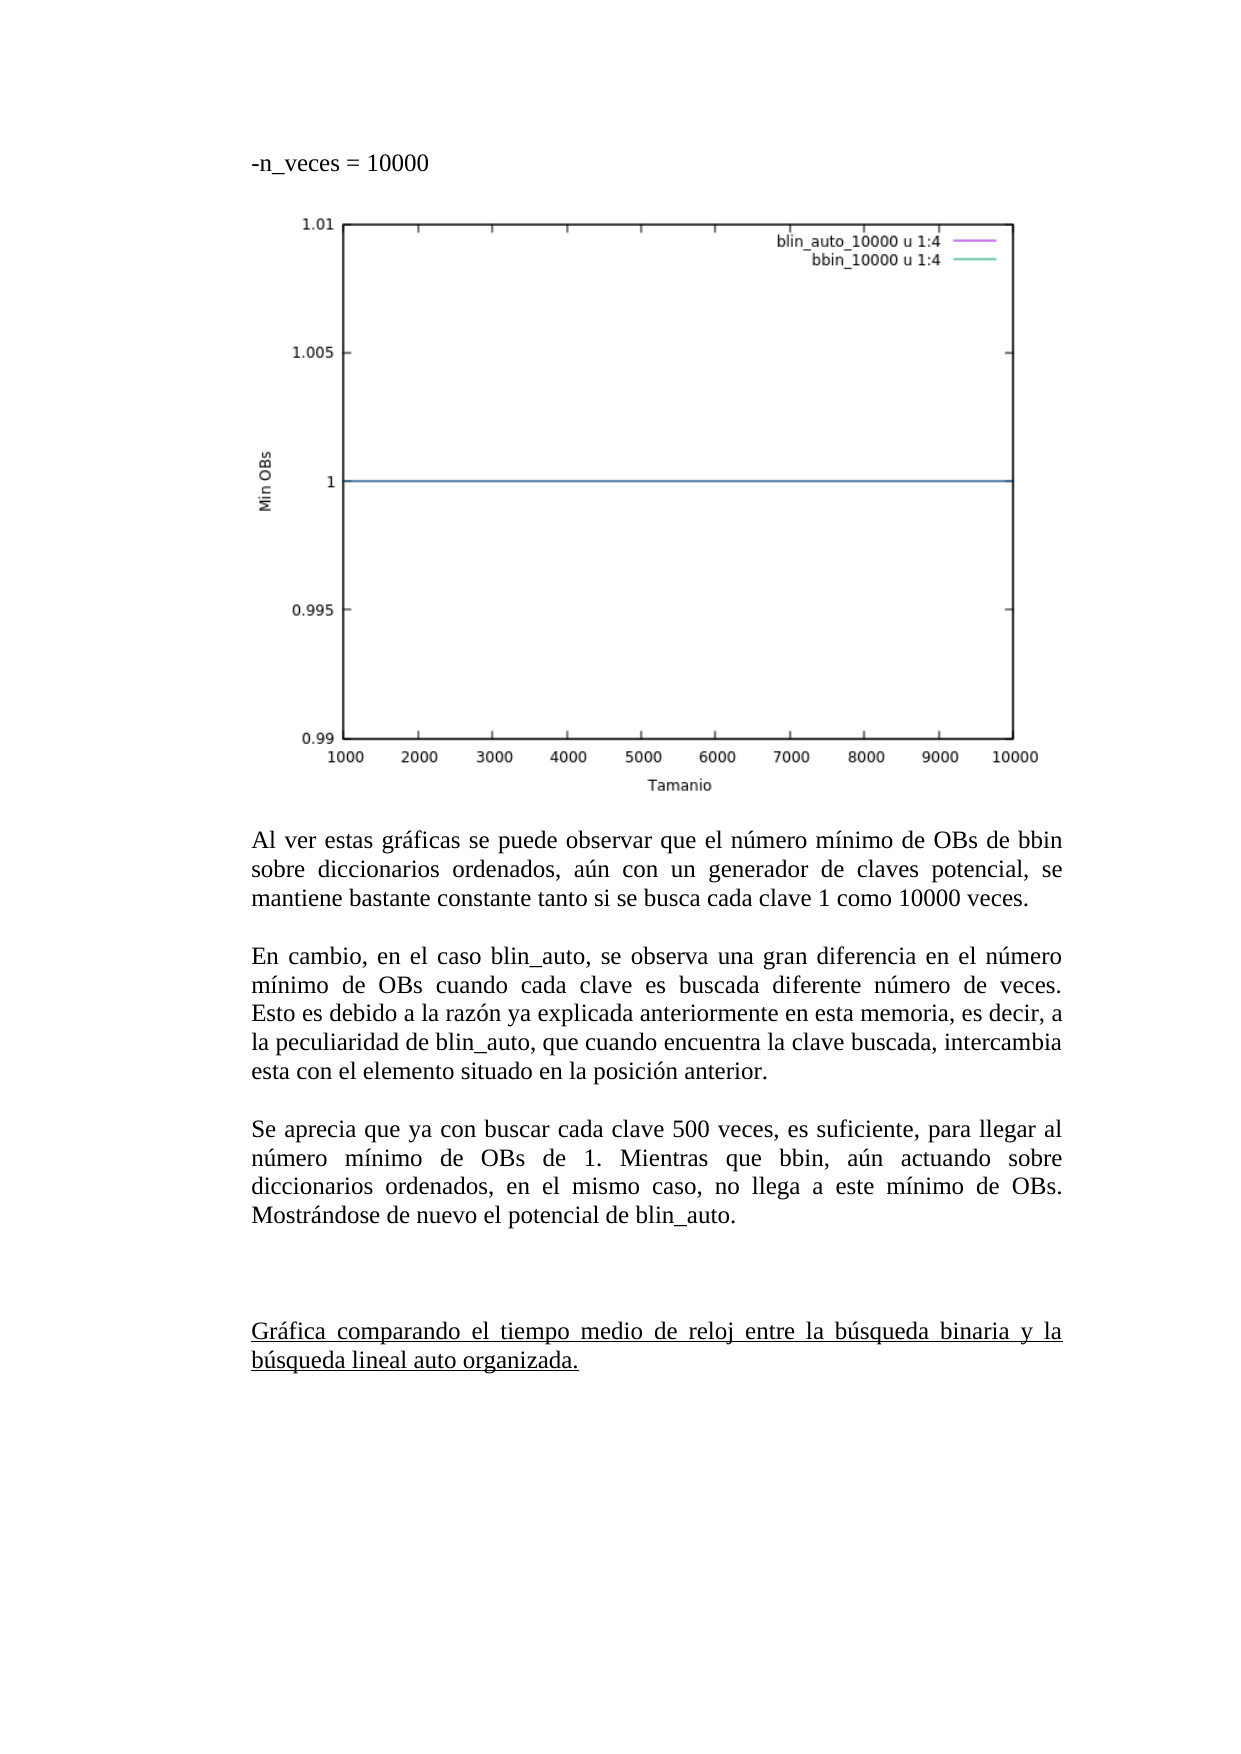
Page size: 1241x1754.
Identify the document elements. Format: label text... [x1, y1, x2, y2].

text Se aprecia que ya con buscar cada clave 500 veces, es suficiente, para llegar al número mínimo de OBs de 1. Mientras que bbin, aún actuando sobre diccionarios ordenados, en el mismo caso, no llega a este mínimo de OBs. Mostrándose de nuevo el potencial de blin_auto. [251, 1114, 1063, 1229]
text búsqueda lineal auto organizada. [251, 1342, 1063, 1373]
text Gráfica comparando el tiempo medio de reloj entre la búsqueda binaria y la [251, 1316, 1063, 1341]
picture [251, 205, 1039, 797]
text En cambio, en el caso blin_auto, se observa una gran diferencia en el número mínimo de OBs cuando cada clave es buscada diferente número de veces. Esto es debido a la razón ya explicada anteriormente en esta memoria, es decir, a la peculiaridad de blin_auto, que cuando encuentra la clave buscada, intercambia esta con el elemento situado en la posición anterior. [251, 941, 1063, 1085]
text -n_veces = 10000 [251, 148, 1063, 176]
text Al ver estas gráficas se puede observar que el número mínimo de OBs de bbin sobre diccionarios ordenados, aún con un generador de claves potencial, se mantiene bastante constante tanto si se busca cada clave 1 como 10000 veces. [251, 826, 1063, 912]
